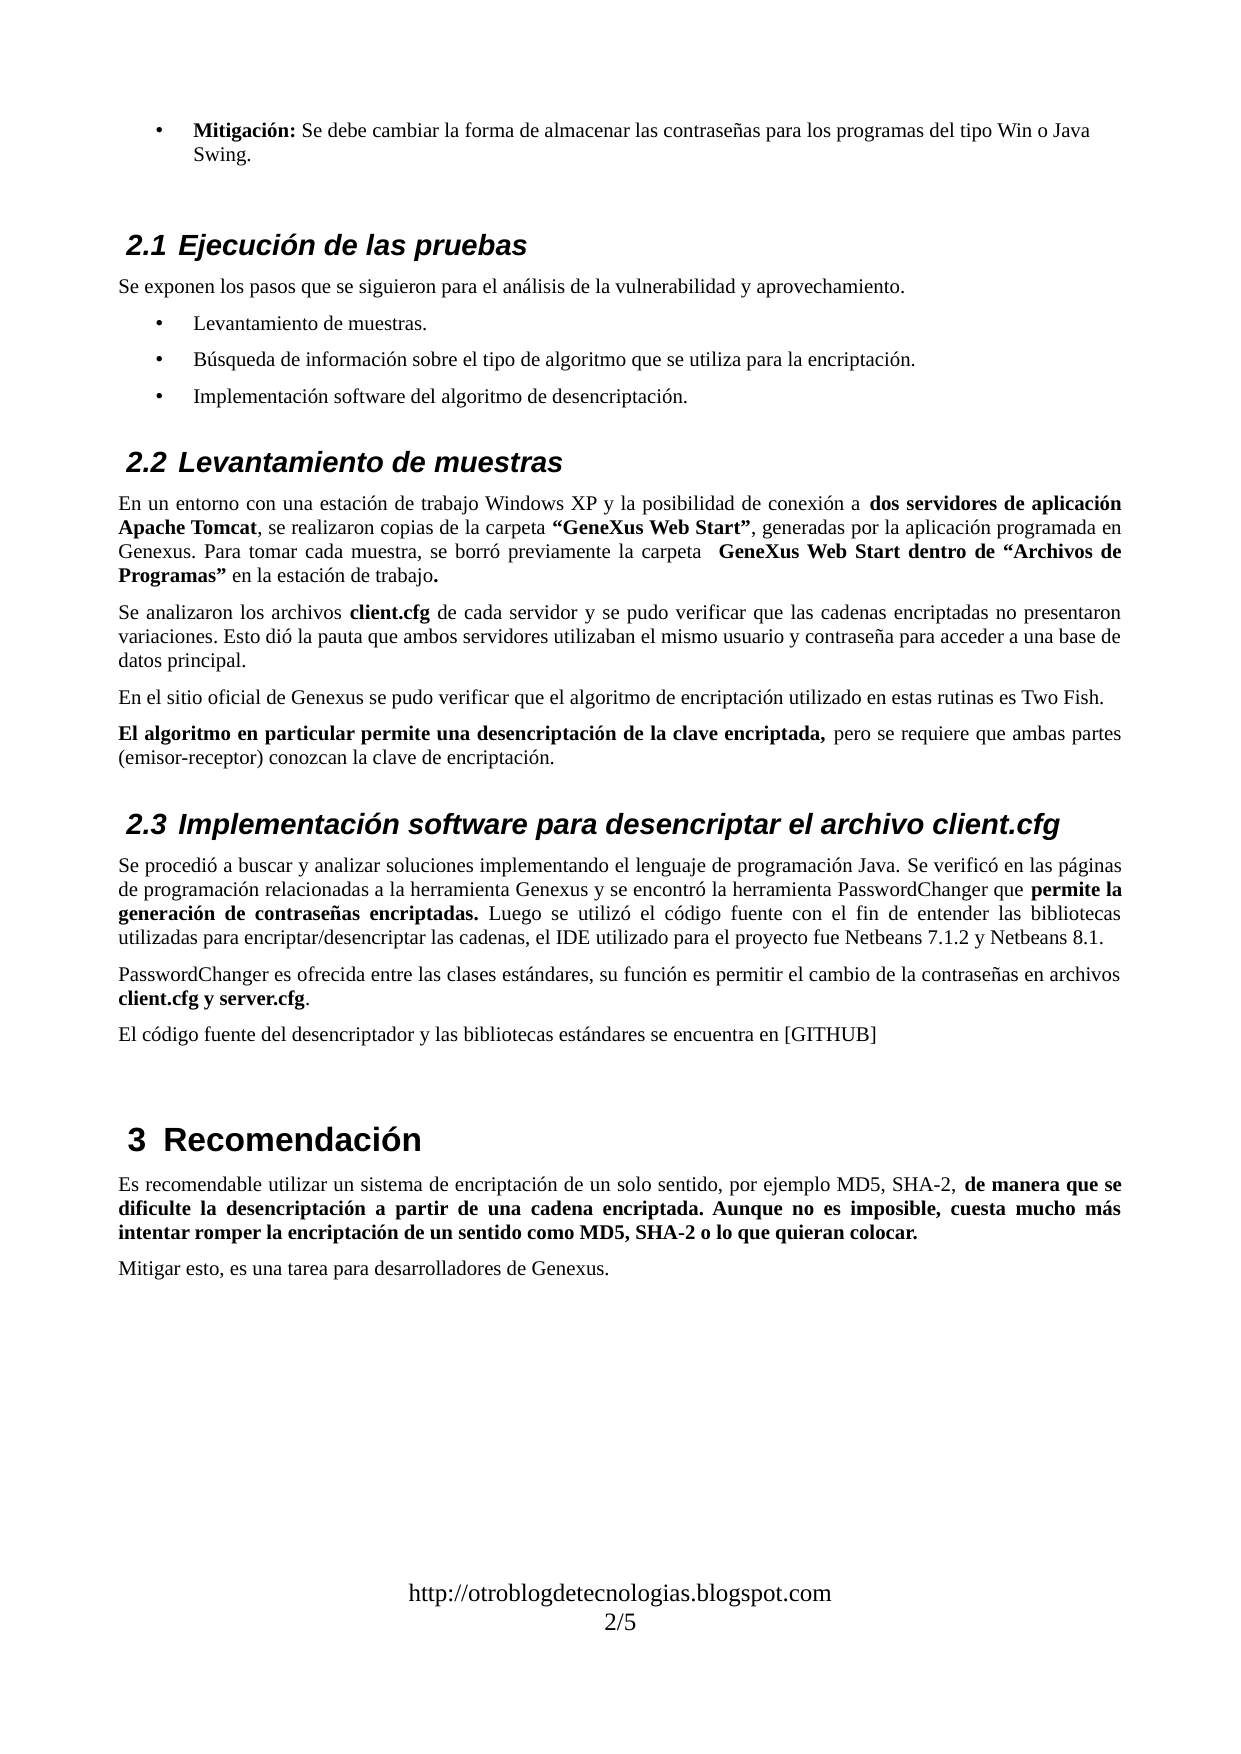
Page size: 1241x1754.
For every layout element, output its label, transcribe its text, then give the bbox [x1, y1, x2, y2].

text En el sitio oficial de Genexus se pudo verificar que el algoritmo de encriptación utilizado en estas rutinas es Two Fish. [118, 684, 1122, 709]
subtitle Levantamiento de muestras [118, 445, 1122, 479]
text PasswordChanger es ofrecida entre las clases estándares, su función es permitir el cambio de la contraseñas en archivos client.cfg y server.cfg. [118, 962, 1122, 1010]
list Mitigación: Se debe cambiar la forma de almacenar las contraseñas para los programas del tipo Win o Java Swing. [156, 118, 1122, 166]
text Se procedió a buscar y analizar soluciones implementando el lenguaje de programación Java. Se verificó en las páginas de programación relacionadas a la herramienta Genexus y se encontró la herramienta PasswordChanger que permite la generación de contraseñas encriptadas. Luego se utilizó el código fuente con el fin de entender las bibliotecas utilizadas para encriptar/desencriptar las cadenas, el IDE utilizado para el proyecto fue Netbeans 7.1.2 y Netbeans 8.1. [118, 853, 1122, 949]
text Mitigar esto, es una tarea para desarrolladores de Genexus. [118, 1256, 1122, 1280]
list Levantamiento de muestras. [156, 310, 1122, 334]
text Es recomendable utilizar un sistema de encriptación de un solo sentido, por ejemplo MD5, SHA-2, de manera que se dificulte la desencriptación a partir de una cadena encriptada. Aunque no es imposible, cuesta mucho más intentar romper la encriptación de un sentido como MD5, SHA-2 o lo que quieran colocar. [118, 1171, 1122, 1244]
text Se analizaron los archivos client.cfg de cada servidor y se pudo verificar que las cadenas encriptadas no presentaron variaciones. Esto dió la pauta que ambos servidores utilizaban el mismo usuario y contraseña para acceder a una base de datos principal. [118, 600, 1122, 672]
text Se exponen los pasos que se siguieron para el análisis de la vulnerabilidad y aprovechamiento. [118, 274, 1122, 298]
subtitle Ejecución de las pruebas [118, 228, 1122, 261]
text El código fuente del desencriptador y las bibliotecas estándares se encuentra en [GITHUB] [118, 1022, 1122, 1046]
subtitle Implementación software para desencriptar el archivo client.cfg [118, 807, 1122, 840]
subtitle Recomendación [118, 1120, 1122, 1159]
list Búsqueda de información sobre el tipo de algoritmo que se utiliza para la encriptación. [156, 347, 1122, 371]
text En un entorno con una estación de trabajo Windows XP y la posibilidad de conexión a dos servidores de aplicación Apache Tomcat, se realizaron copias de la carpeta “GeneXus Web Start”, generadas por la aplicación programada en Genexus. Para tomar cada muestra, se borró previamente la carpeta GeneXus Web Start dentro de “Archivos de Programas” en la estación de trabajo. [118, 491, 1122, 587]
text El algoritmo en particular permite una desencriptación de la clave encriptada, pero se requiere que ambas partes (emisor-receptor) conozcan la clave de encriptación. [118, 721, 1122, 769]
list Implementación software del algoritmo de desencriptación. [156, 383, 1122, 408]
